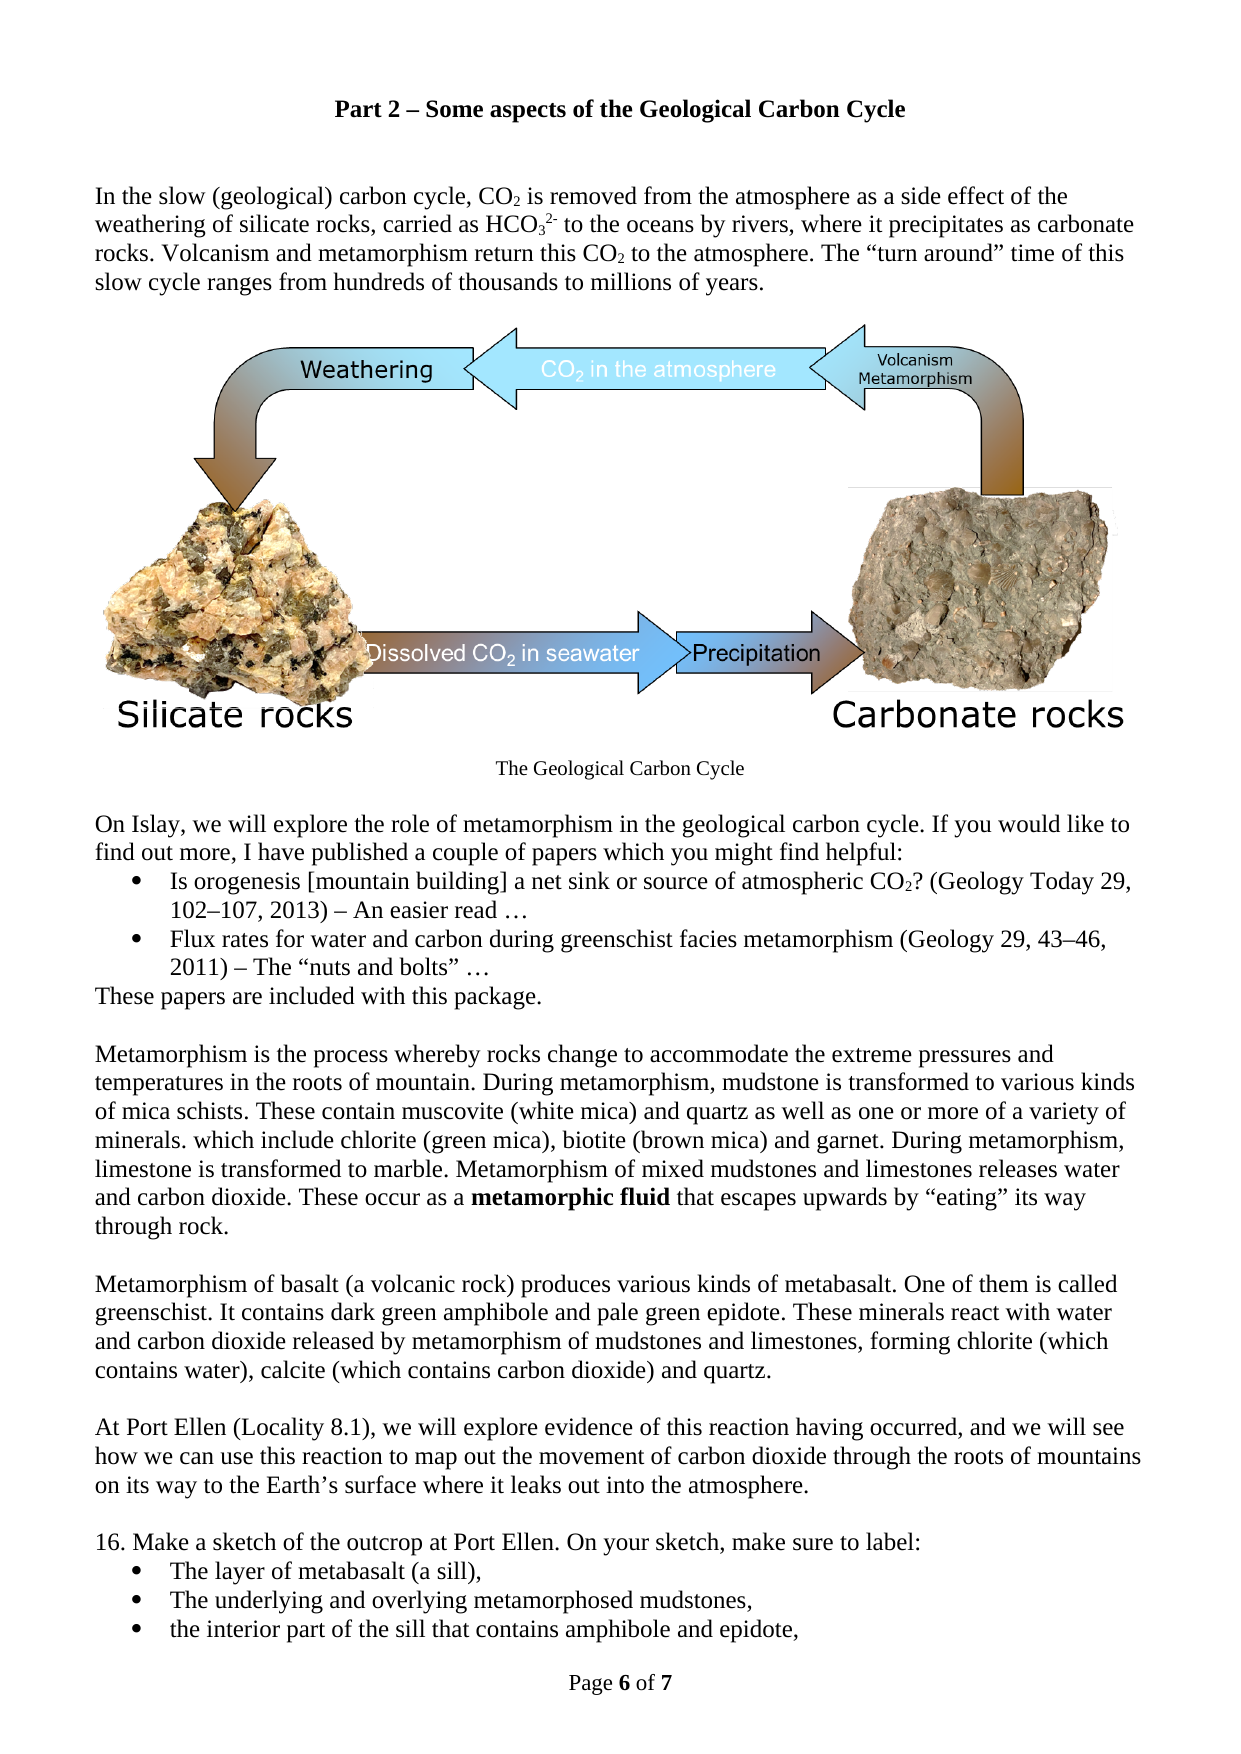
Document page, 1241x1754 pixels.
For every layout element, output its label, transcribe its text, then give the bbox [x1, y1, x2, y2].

list Flux rates for water and carbon during greenschist facies metamorphism (Geology 29, 43–46, 2011) – The “nuts and bolts” … [132, 924, 1146, 981]
text Metamorphism of basalt (a volcanic rock) produces various kinds of metabasalt. One of them is called greenschist. It contains dark green amphibole and pale green epidote. These minerals react with water and carbon dioxide released by metamorphism of mudstones and limestones, forming chlorite (which contains water), calcite (which contains carbon dioxide) and quartz. [94, 1269, 1146, 1384]
text The Geological Carbon Cycle [94, 756, 1146, 780]
text Part 2 – Some aspects of the Geological Carbon Cycle [94, 94, 1146, 123]
list The layer of metabasalt (a sill), [132, 1556, 1146, 1585]
text 16. Make a sketch of the outcrop at Port Ellen. On your sketch, make sure to label: [94, 1527, 1146, 1556]
text At Port Ellen (Locality 8.1), we will explore evidence of this reaction having occurred, and we will see how we can use this reaction to map out the movement of carbon dioxide through the roots of mountains on its way to the Earth’s surface where it leaks out into the atmosphere. [94, 1412, 1146, 1499]
list The underlying and overlying metamorphosed mudstones, [132, 1585, 1146, 1614]
text On Islay, we will explore the role of metamorphism in the geological carbon cycle. If you would like to find out more, I have published a couple of papers which you might find helpful: [94, 809, 1146, 866]
text Metamorphism is the process whereby rocks change to accommodate the extreme pressures and temperatures in the roots of mountain. During metamorphism, mudstone is transformed to various kinds of mica schists. These contain muscovite (white mica) and quartz as well as one or more of a variety of minerals. which include chlorite (green mica), biotite (brown mica) and garnet. During metamorphism, limestone is transformed to marble. Metamorphism of mixed mudstones and limestones releases water and carbon dioxide. These occur as a metamorphic fluid that escapes upwards by “eating” its way through rock. [94, 1039, 1146, 1240]
list the interior part of the sill that contains amphibole and epidote, [132, 1614, 1146, 1642]
text These papers are included with this package. [94, 981, 1146, 1010]
picture [94, 324, 1146, 756]
list Is orogenesis [mountain building] a net sink or source of atmospheric CO2? (Geology Today 29, 102–107, 2013) – An easier read … [132, 866, 1146, 924]
text In the slow (geological) carbon cycle, CO2 is removed from the atmosphere as a side effect of the weathering of silicate rocks, carried as HCO32- to the oceans by rivers, where it precipitates as carbonate rocks. Volcanism and metamorphism return this CO2 to the atmosphere. The “turn around” time of this slow cycle ranges from hundreds of thousands to millions of years. [94, 181, 1146, 296]
